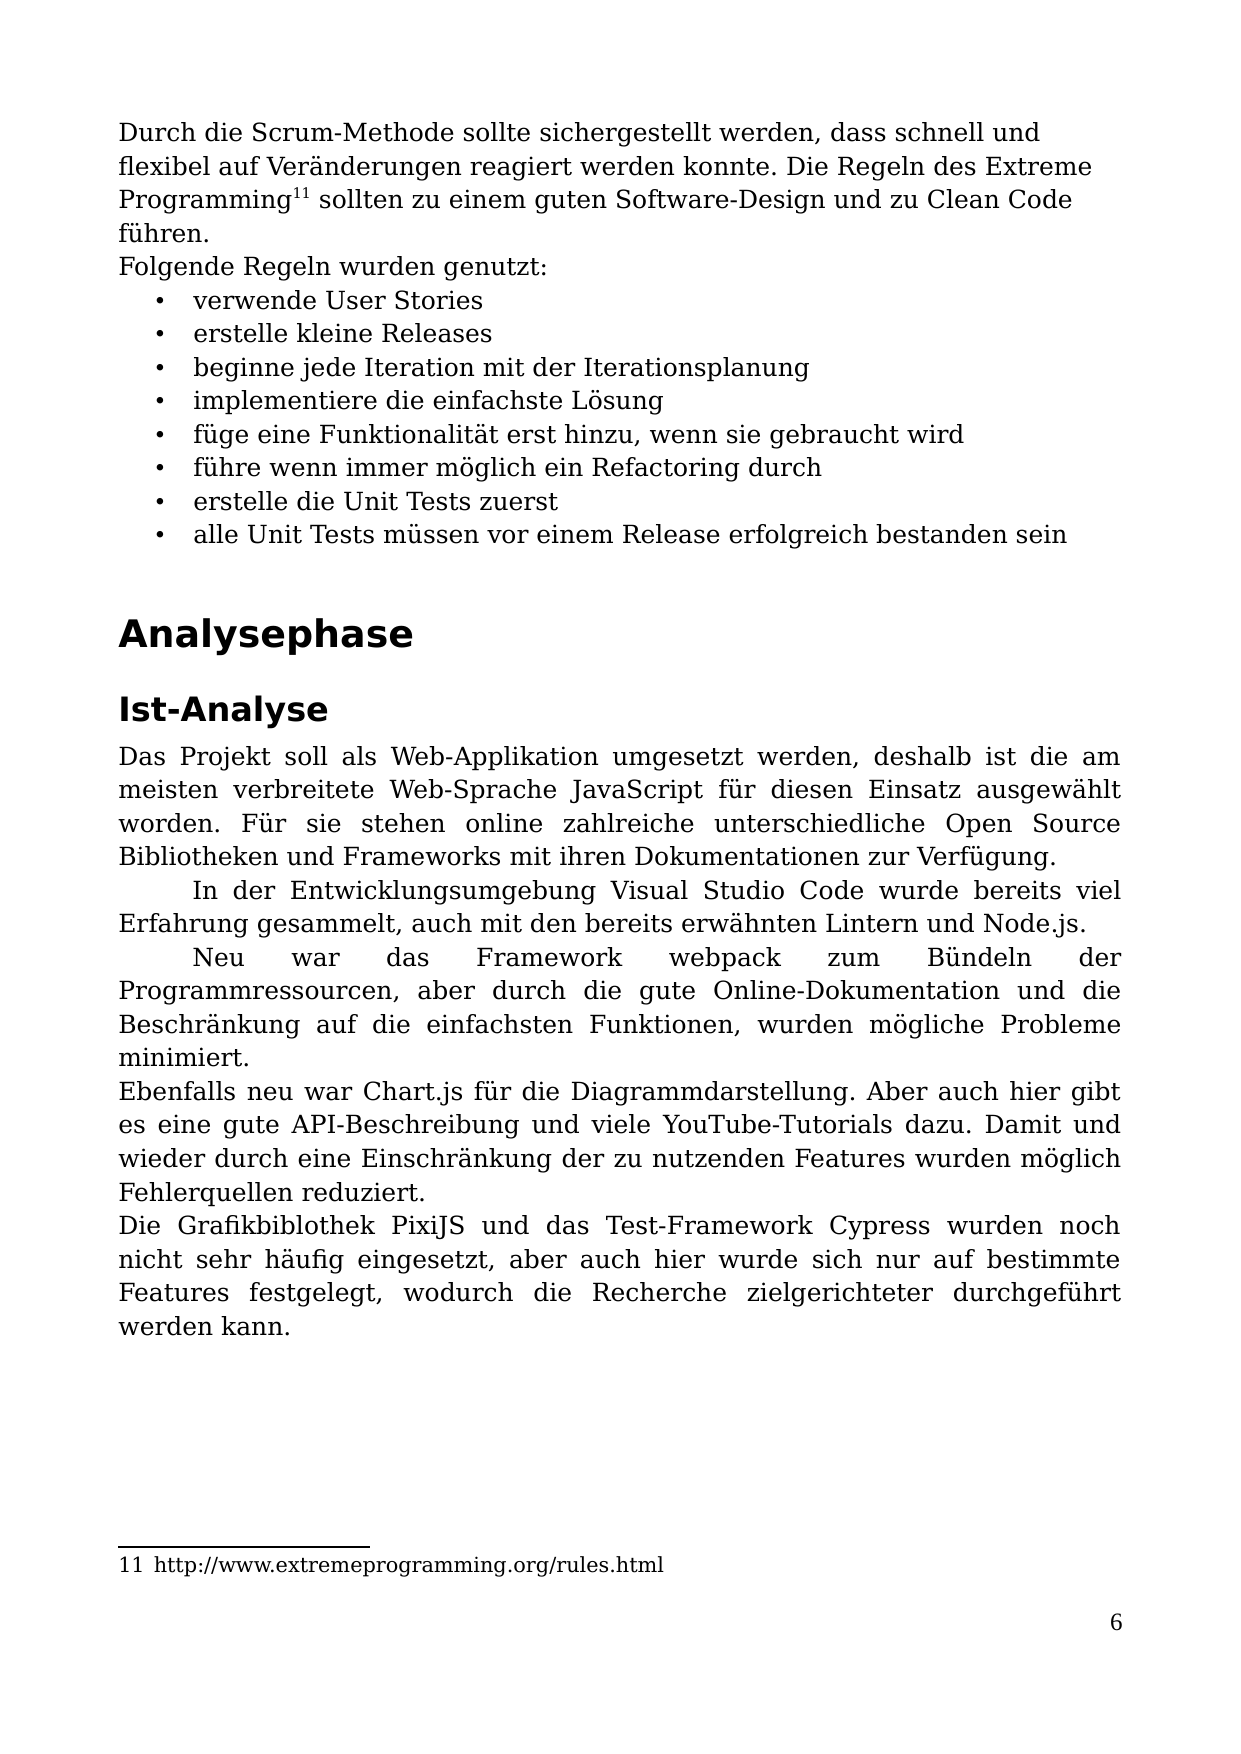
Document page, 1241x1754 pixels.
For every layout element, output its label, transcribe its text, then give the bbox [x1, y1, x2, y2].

list erstelle kleine Releases [156, 319, 1122, 348]
list verwende User Stories [156, 286, 1122, 315]
list alle Unit Tests müssen vor einem Release erfolgreich bestanden sein [156, 521, 1122, 550]
text Neu war das Framework webpack zum Bündeln der Programmressourcen, aber durch die gute Online-Dokumentation und die Beschränkung auf die einfachsten Funktionen, wurden mögliche Probleme minimiert. [118, 943, 1122, 1073]
text http://www.extremeprogramming.org/rules.html [118, 1553, 1122, 1577]
subtitle Ist-Analyse [118, 690, 1122, 729]
list führe wenn immer möglich ein Refactoring durch [156, 453, 1122, 483]
text Ebenfalls neu war Chart.js für die Diagrammdarstellung. Aber auch hier gibt es eine gute API-Beschreibung und viele YouTube-Tutorials dazu. Damit und wieder durch eine Einschränkung der zu nutzenden Features wurden möglich Fehlerquellen reduziert. [118, 1077, 1122, 1207]
list beginne jede Iteration mit der Iterationsplanung [156, 353, 1122, 382]
text In der Entwicklungsumgebung Visual Studio Code wurde bereits viel Erfahrung gesammelt, auch mit den bereits erwähnten Lintern und Node.js. [118, 876, 1122, 939]
list füge eine Funktionalität erst hinzu, wenn sie gebraucht wird [156, 420, 1122, 449]
list implementiere die einfachste Lösung [156, 386, 1122, 416]
text Die Grafikbiblothek PixiJS und das Test-Framework Cypress wurden noch nicht sehr häufig eingesetzt, aber auch hier wurde sich nur auf bestimmte Features festgelegt, wodurch die Recherche zielgerichteter durchgeführt werden kann. [118, 1211, 1122, 1341]
text Durch die Scrum-Methode sollte sichergestellt werden, dass schnell und flexibel auf Veränderungen reagiert werden konnte. Die Regeln des Extreme Programming sollten zu einem guten Software-Design und zu Clean Code führen. [118, 118, 1122, 248]
text Folgende Regeln wurden genutzt: [118, 252, 1122, 281]
subtitle Analysephase [118, 613, 1122, 657]
list erstelle die Unit Tests zuerst [156, 487, 1122, 516]
text Das Projekt soll als Web-Applikation umgesetzt werden, deshalb ist die am meisten verbreitete Web-Sprache JavaScript für diesen Einsatz ausgewählt worden. Für sie stehen online zahlreiche unterschiedliche Open Source Bibliotheken und Frameworks mit ihren Dokumentationen zur Verfügung. [118, 742, 1122, 872]
